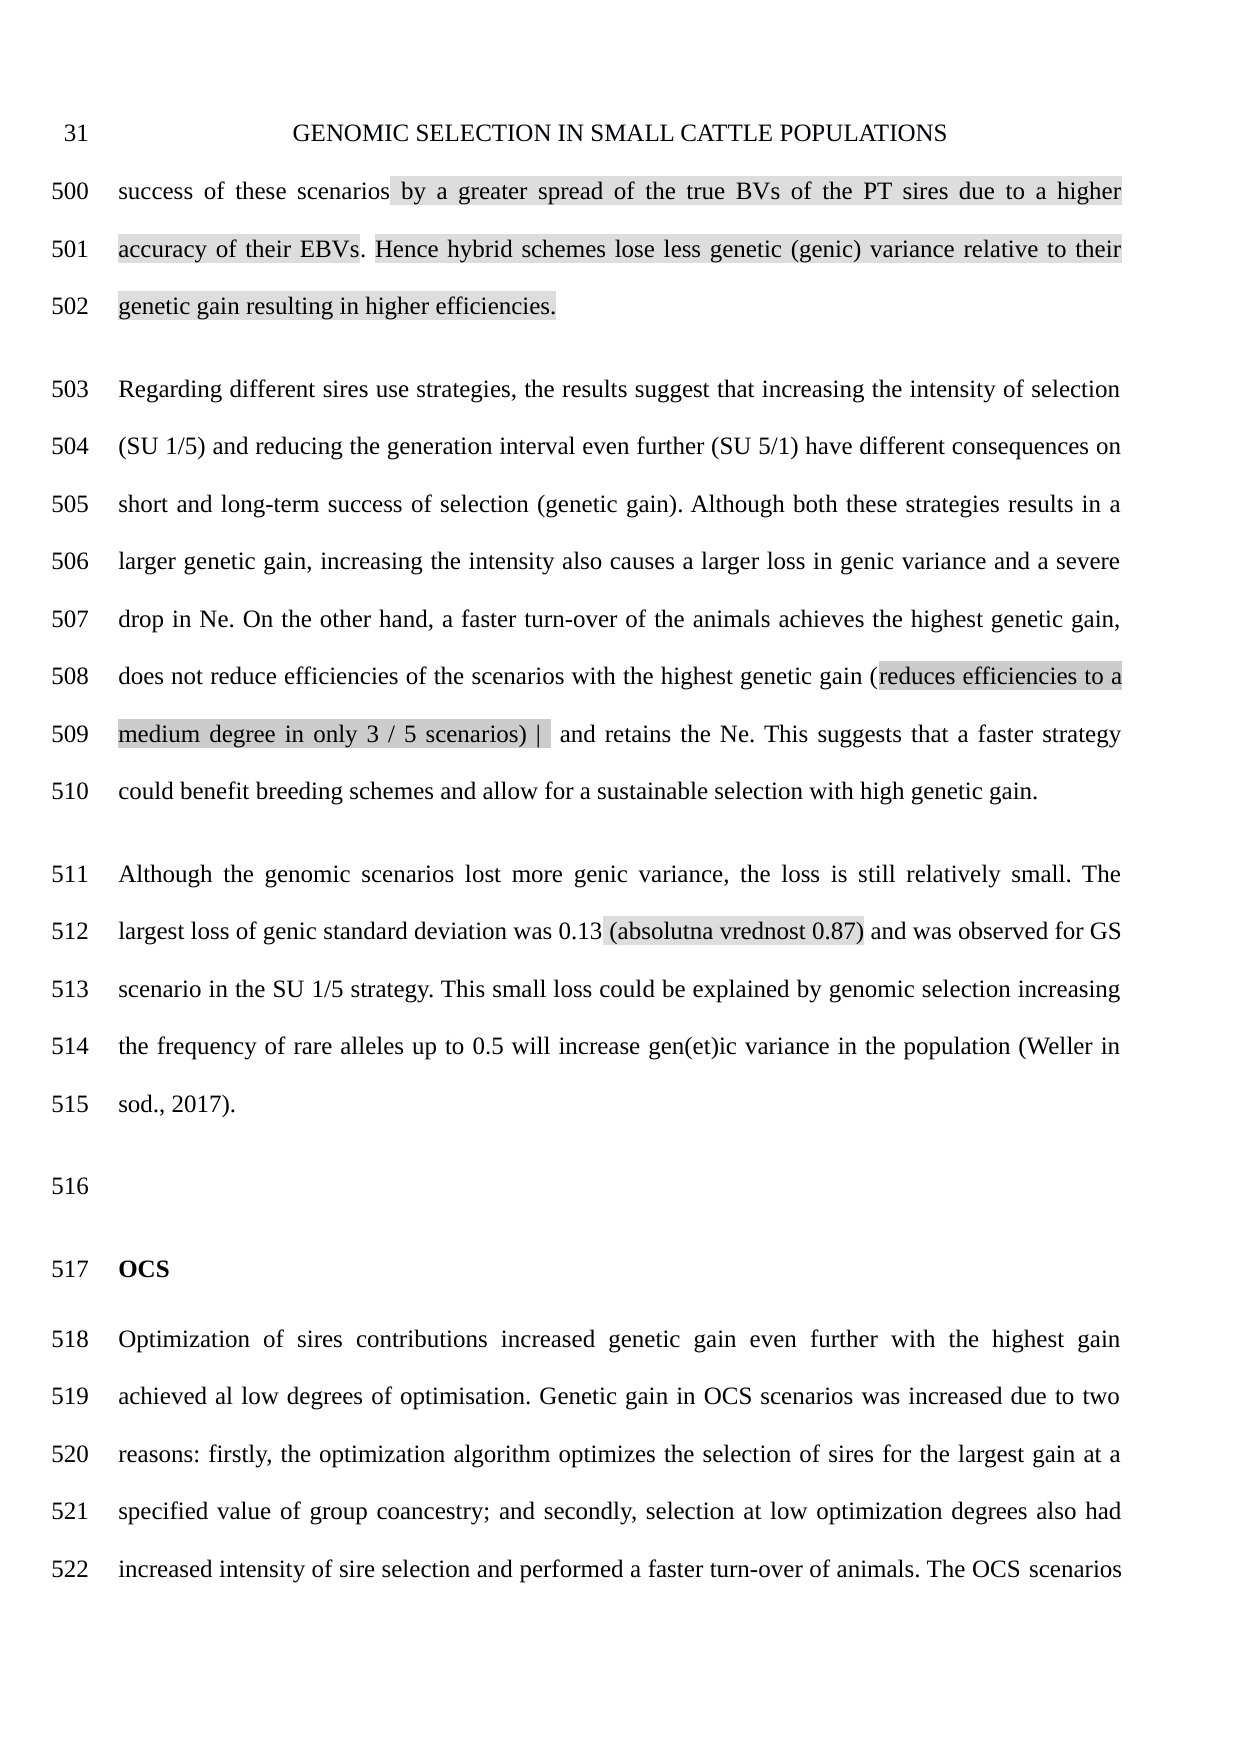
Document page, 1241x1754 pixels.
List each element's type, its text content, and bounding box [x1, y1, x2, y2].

text Although the genomic scenarios lost more genic variance, the loss is still relatively small. The largest loss of genic standard deviation was 0.13 (absolutna vrednost 0.87) and was observed for GS scenario in the SU 1/5 strategy. This small loss could be explained by genomic selection increasing the frequency of rare alleles up to 0.5 will increase gen(et)ic variance in the population (Weller in sod., 2017). [118, 859, 1122, 1118]
subtitle OCS [118, 1254, 1122, 1283]
text Optimization of sires contributions increased genetic gain even further with the highest gain achieved al low degrees of optimisation. Genetic gain in OCS scenarios was increased due to two reasons: firstly, the optimization algorithm optimizes the selection of sires for the largest gain at a specified value of group coancestry; and secondly, selection at low optimization degrees also had increased intensity of sire selection and performed a faster turn-over of animals. The OCS scenarios [118, 1324, 1122, 1583]
text success of these scenarios by a greater spread of the true BVs of the PT sires due to a higher accuracy of their EBVs. Hence hybrid schemes lose less genetic (genic) variance relative to their genetic gain resulting in higher efficiencies. [118, 176, 1122, 320]
text Regarding different sires use strategies, the results suggest that increasing the intensity of selection (SU 1/5) and reducing the generation interval even further (SU 5/1) have different consequences on short and long-term success of selection (genetic gain). Although both these strategies results in a larger genetic gain, increasing the intensity also causes a larger loss in genic variance and a severe drop in Ne. On the other hand, a faster turn-over of the animals achieves the highest genetic gain, does not reduce efficiencies of the scenarios with the highest genetic gain (reduces efficiencies to a medium degree in only 3 / 5 scenarios) | and retains the Ne. This suggests that a faster strategy could benefit breeding schemes and allow for a sustainable selection with high genetic gain. [118, 374, 1122, 805]
